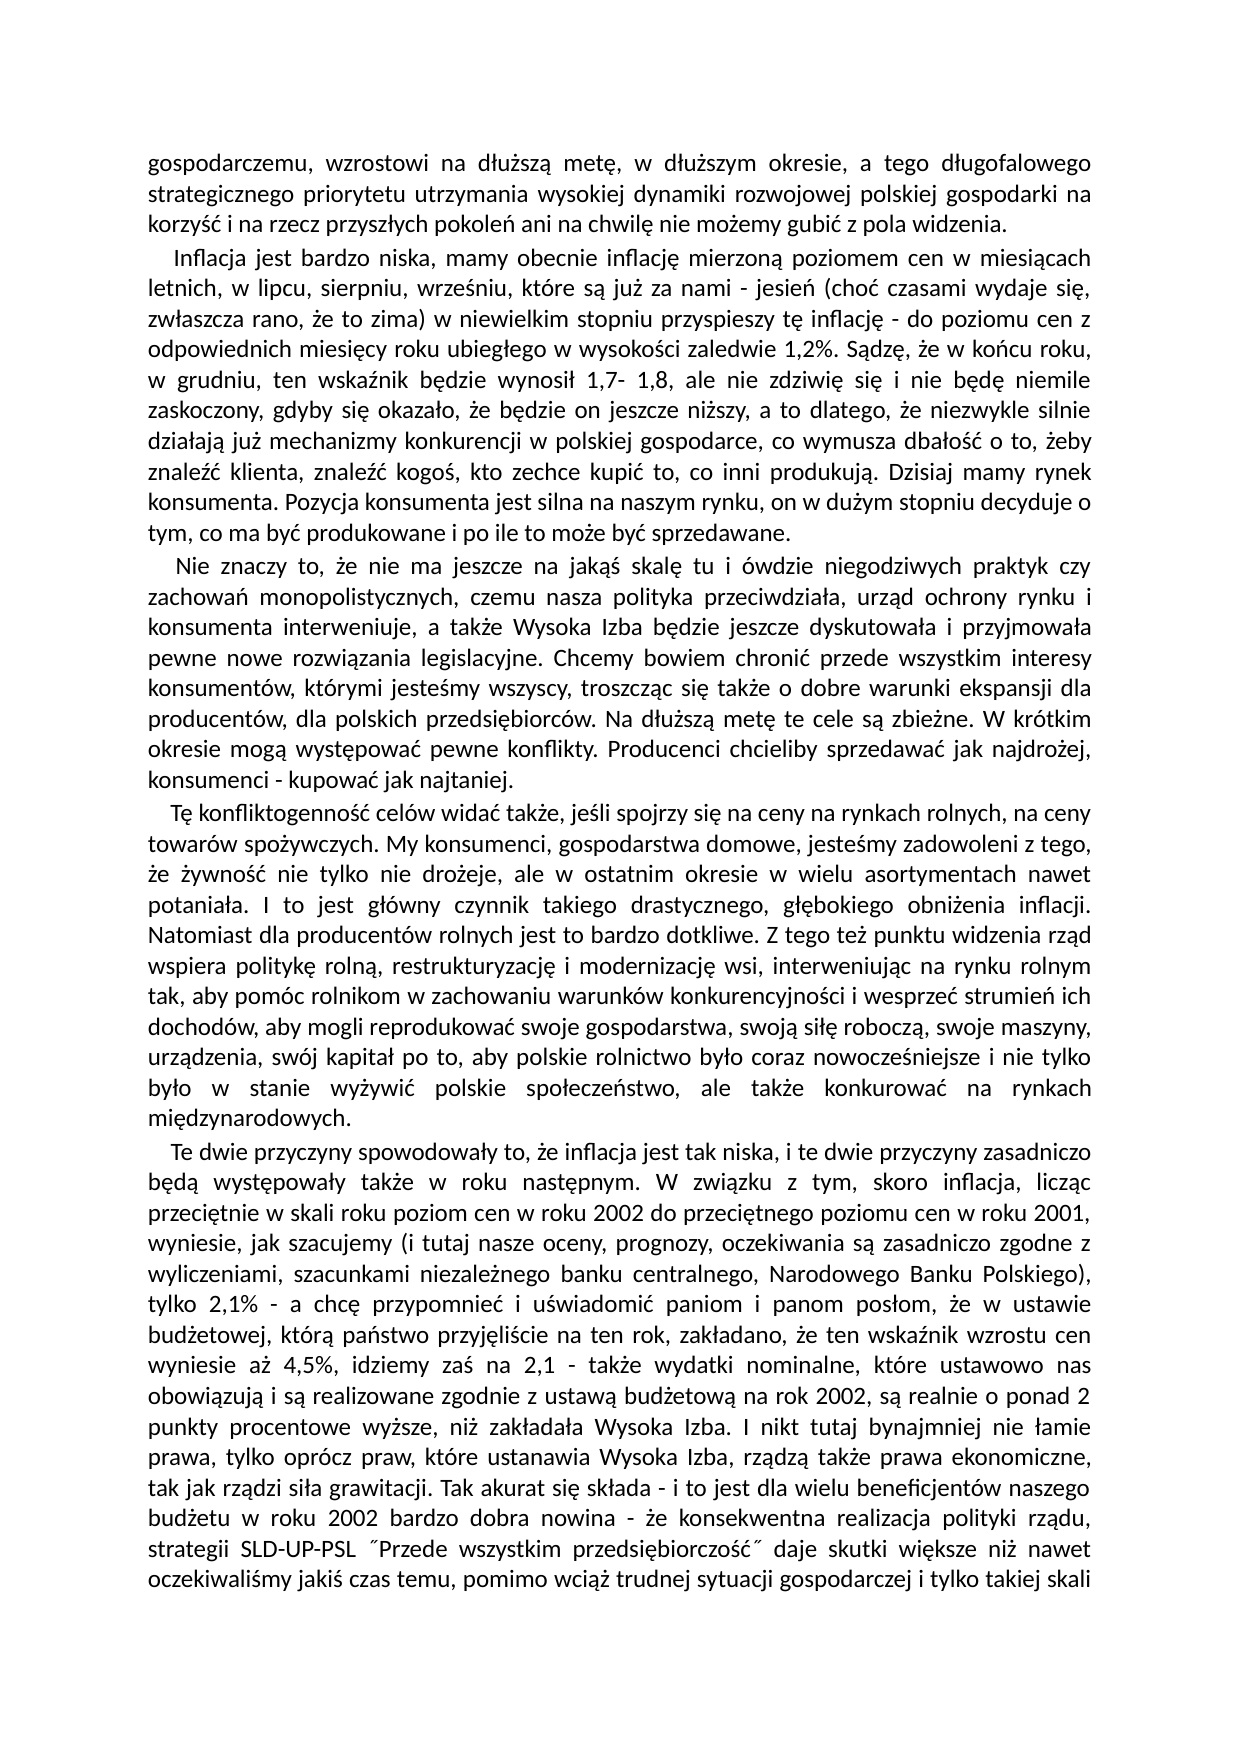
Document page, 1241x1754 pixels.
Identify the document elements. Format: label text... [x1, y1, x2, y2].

text gospodarczemu, wzrostowi na dłuższą metę, w dłuższym okresie, a tego długofalowego strategicznego priorytetu utrzymania wysokiej dynamiki rozwojowej polskiej gospodarki na korzyść i na rzecz przyszłych pokoleń ani na chwilę nie możemy gubić z pola widzenia. [148, 148, 1093, 239]
text Te dwie przyczyny spowodowały to, że inflacja jest tak niska, i te dwie przyczyny zasadniczo będą występowały także w roku następnym. W związku z tym, skoro inflacja, licząc przeciętnie w skali roku poziom cen w roku 2002 do przeciętnego poziomu cen w roku 2001, wyniesie, jak szacujemy (i tutaj nasze oceny, prognozy, oczekiwania są zasadniczo zgodne z wyliczeniami, szacunkami niezależnego banku centralnego, Narodowego Banku Polskiego), tylko 2,1% - a chcę przypomnieć i uświadomić paniom i panom posłom, że w ustawie budżetowej, którą państwo przyjęliście na ten rok, zakładano, że ten wskaźnik wzrostu cen wyniesie aż 4,5%, idziemy zaś na 2,1 - także wydatki nominalne, które ustawowo nas obowiązują i są realizowane zgodnie z ustawą budżetową na rok 2002, są realnie o ponad 2 punkty procentowe wyższe, niż zakładała Wysoka Izba. I nikt tutaj bynajmniej nie łamie prawa, tylko oprócz praw, które ustanawia Wysoka Izba, rządzą także prawa ekonomiczne, tak jak rządzi siła grawitacji. Tak akurat się składa - i to jest dla wielu beneficjentów naszego budżetu w roku 2002 bardzo dobra nowina - że konsekwentna realizacja polityki rządu, strategii SLD-UP-PSL ˝Przede wszystkim przedsiębiorczość˝ daje skutki większe niż nawet oczekiwaliśmy jakiś czas temu, pomimo wciąż trudnej sytuacji gospodarczej i tylko takiej skali [148, 1136, 1093, 1594]
text Nie znaczy to, że nie ma jeszcze na jakąś skalę tu i ówdzie niegodziwych praktyk czy zachowań monopolistycznych, czemu nasza polityka przeciwdziała, urząd ochrony rynku i konsumenta interweniuje, a także Wysoka Izba będzie jeszcze dyskutowała i przyjmowała pewne nowe rozwiązania legislacyjne. Chcemy bowiem chronić przede wszystkim interesy konsumentów, którymi jesteśmy wszyscy, troszcząc się także o dobre warunki ekspansji dla producentów, dla polskich przedsiębiorców. Na dłuższą metę te cele są zbieżne. W krótkim okresie mogą występować pewne konflikty. Producenci chcieliby sprzedawać jak najdrożej, konsumenci - kupować jak najtaniej. [148, 550, 1093, 794]
text Tę konfliktogenność celów widać także, jeśli spojrzy się na ceny na rynkach rolnych, na ceny towarów spożywczych. My konsumenci, gospodarstwa domowe, jesteśmy zadowoleni z tego, że żywność nie tylko nie drożeje, ale w ostatnim okresie w wielu asortymentach nawet potaniała. I to jest główny czynnik takiego drastycznego, głębokiego obniżenia inflacji. Natomiast dla producentów rolnych jest to bardzo dotkliwe. Z tego też punktu widzenia rząd wspiera politykę rolną, restrukturyzację i modernizację wsi, interweniując na rynku rolnym tak, aby pomóc rolnikom w zachowaniu warunków konkurencyjności i wesprzeć strumień ich dochodów, aby mogli reprodukować swoje gospodarstwa, swoją siłę roboczą, swoje maszyny, urządzenia, swój kapitał po to, aby polskie rolnictwo było coraz nowocześniejsze i nie tylko było w stanie wyżywić polskie społeczeństwo, ale także konkurować na rynkach międzynarodowych. [148, 797, 1093, 1133]
text Inflacja jest bardzo niska, mamy obecnie inflację mierzoną poziomem cen w miesiącach letnich, w lipcu, sierpniu, wrześniu, które są już za nami - jesień (choć czasami wydaje się, zwłaszcza rano, że to zima) w niewielkim stopniu przyspieszy tę inflację - do poziomu cen z odpowiednich miesięcy roku ubiegłego w wysokości zaledwie 1,2%. Sądzę, że w końcu roku, w grudniu, ten wskaźnik będzie wynosił 1,7- 1,8, ale nie zdziwię się i nie będę niemile zaskoczony, gdyby się okazało, że będzie on jeszcze niższy, a to dlatego, że niezwykle silnie działają już mechanizmy konkurencji w polskiej gospodarce, co wymusza dbałość o to, żeby znaleźć klienta, znaleźć kogoś, kto zechce kupić to, co inni produkują. Dzisiaj mamy rynek konsumenta. Pozycja konsumenta jest silna na naszym rynku, on w dużym stopniu decyduje o tym, co ma być produkowane i po ile to może być sprzedawane. [148, 242, 1093, 547]
